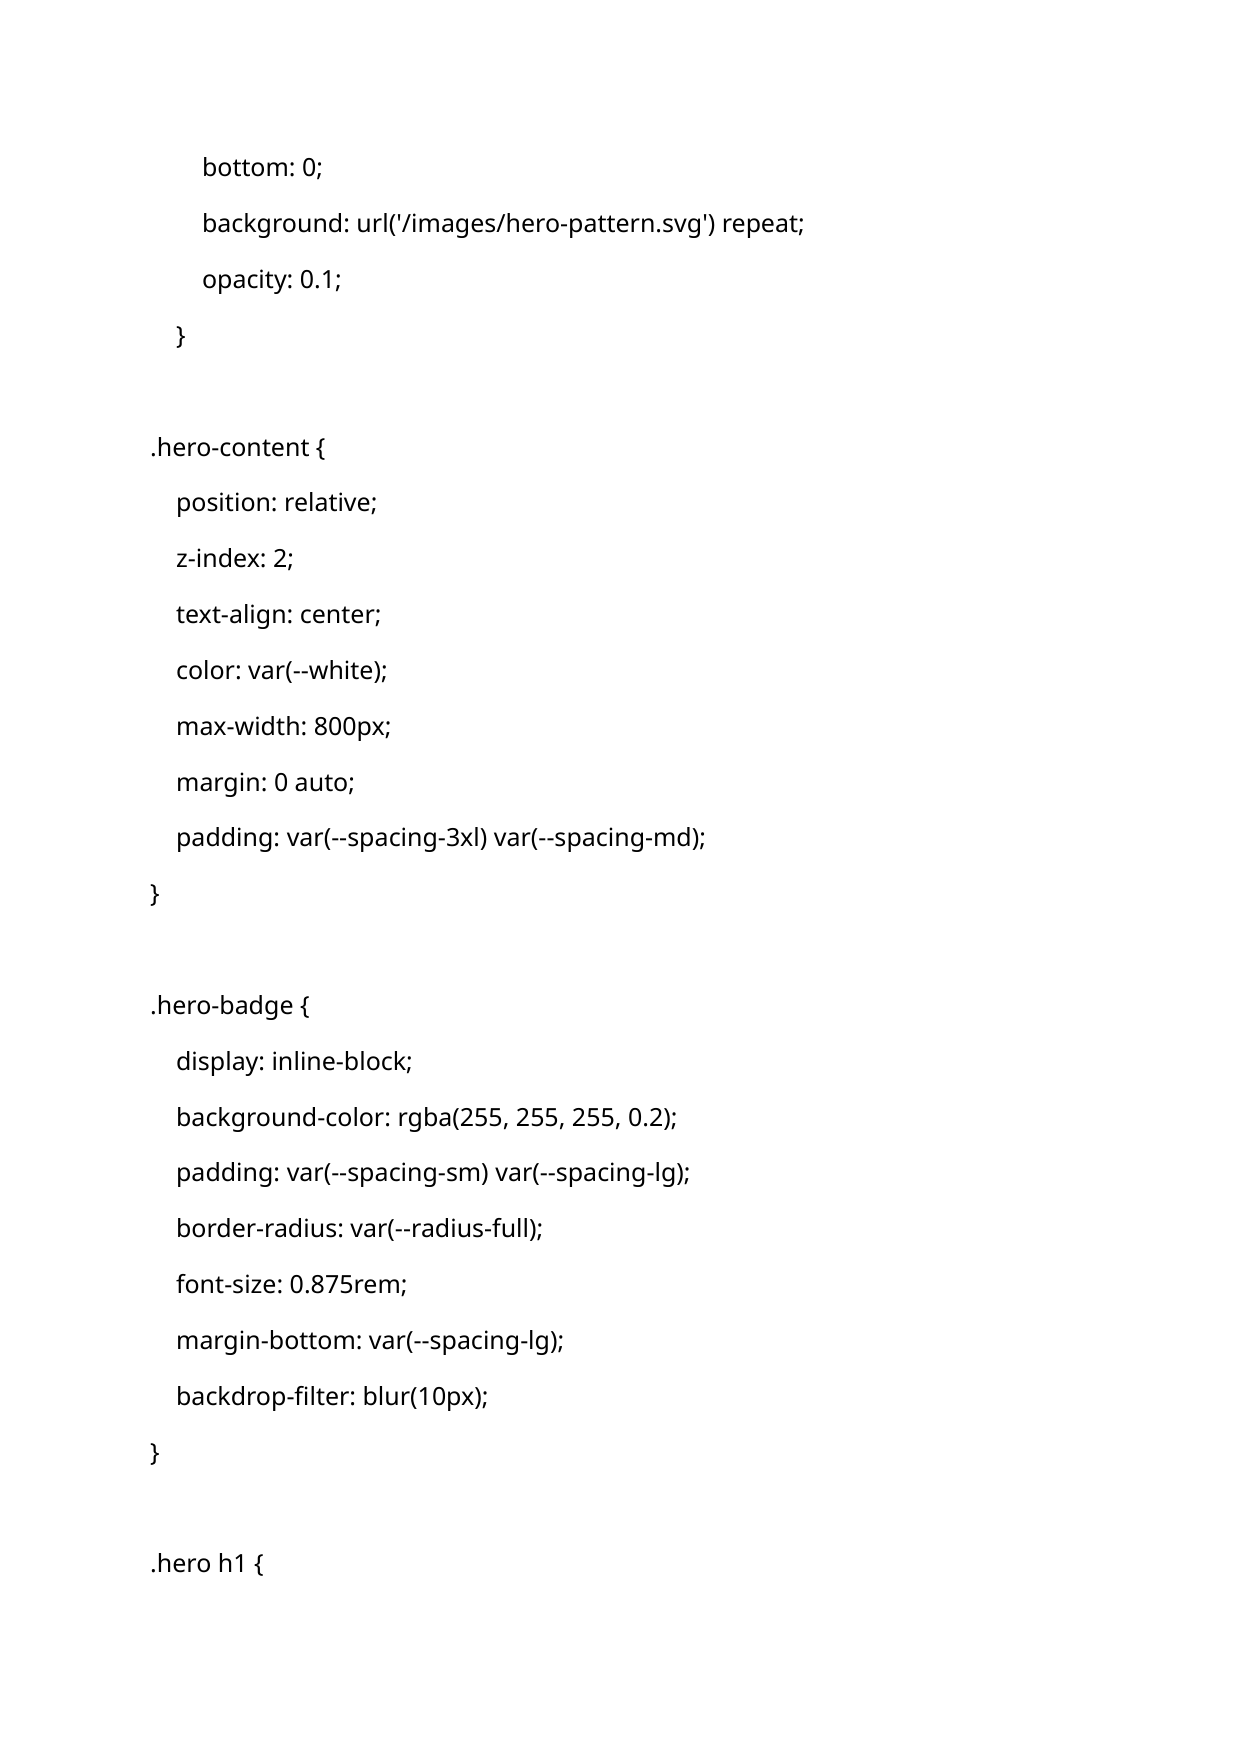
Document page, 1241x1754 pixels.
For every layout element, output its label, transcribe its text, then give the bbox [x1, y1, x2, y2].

text .hero-badge { [150, 987, 1090, 1022]
text .hero-content { [150, 429, 1090, 463]
text margin: 0 auto; [150, 764, 1090, 798]
text display: inline-block; [150, 1043, 1090, 1077]
text .hero h1 { [150, 1546, 1090, 1580]
text } [150, 876, 1090, 910]
text } [150, 1434, 1090, 1468]
text opacity: 0.1; [150, 262, 1090, 296]
text background-color: rgba(255, 255, 255, 0.2); [150, 1099, 1090, 1133]
text max-width: 800px; [150, 708, 1090, 742]
text } [150, 317, 1090, 352]
text z-index: 2; [150, 541, 1090, 575]
text text-align: center; [150, 597, 1090, 631]
text bottom: 0; [150, 150, 1090, 184]
text font-size: 0.875rem; [150, 1267, 1090, 1301]
text border-radius: var(--radius-full); [150, 1211, 1090, 1245]
text position: relative; [150, 485, 1090, 519]
text padding: var(--spacing-3xl) var(--spacing-md); [150, 820, 1090, 854]
text color: var(--white); [150, 652, 1090, 687]
text backdrop-filter: blur(10px); [150, 1378, 1090, 1412]
text background: url('/images/hero-pattern.svg') repeat; [150, 206, 1090, 240]
text margin-bottom: var(--spacing-lg); [150, 1322, 1090, 1357]
text padding: var(--spacing-sm) var(--spacing-lg); [150, 1155, 1090, 1189]
